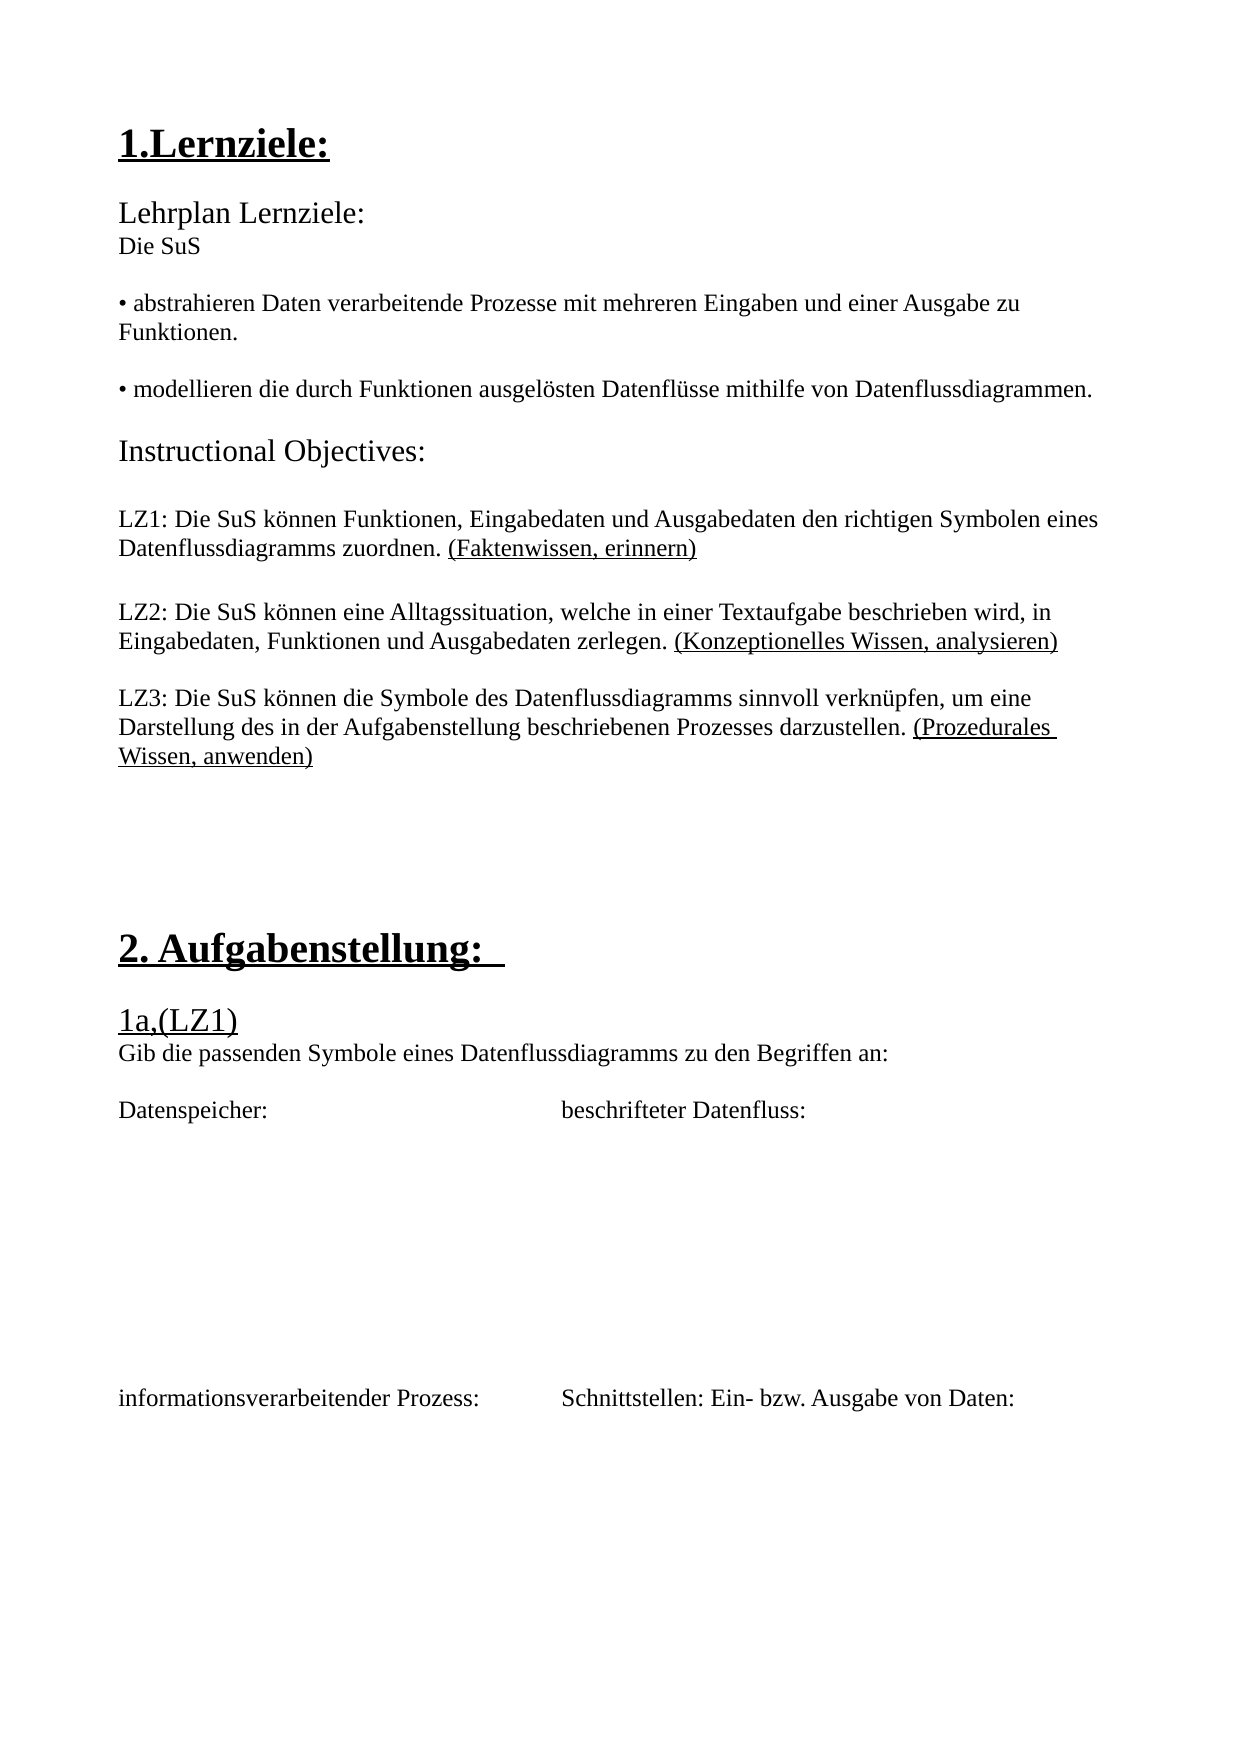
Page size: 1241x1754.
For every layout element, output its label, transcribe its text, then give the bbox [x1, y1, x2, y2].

text • abstrahieren Daten verarbeitende Prozesse mit mehreren Eingaben und einer Ausgabe zu Funktionen. [118, 288, 1122, 346]
text Gib die passenden Symbole eines Datenflussdiagramms zu den Begriffen an: [118, 1038, 1122, 1067]
text 1a,(LZ1) [118, 1000, 1122, 1038]
text LZ2: Die SuS können eine Alltagssituation, welche in einer Textaufgabe beschrieben wird, in Eingabedaten, Funktionen und Ausgabedaten zerlegen. (Konzeptionelles Wissen, analysieren) [118, 597, 1122, 655]
text 1.Lernziele: [118, 118, 1122, 166]
text 2. Aufgabenstellung: [118, 923, 1122, 971]
text • modellieren die durch Funktionen ausgelösten Datenflüsse mithilfe von Datenflussdiagrammen. [118, 374, 1122, 403]
text Instructional Objectives: [118, 432, 1122, 468]
text Lehrplan Lernziele: [118, 195, 1122, 231]
text LZ1: Die SuS können Funktionen, Eingabedaten und Ausgabedaten den richtigen Symbolen eines Datenflussdiagramms zuordnen. (Faktenwissen, erinnern) [118, 504, 1122, 561]
text LZ3: Die SuS können die Symbole des Datenflussdiagramms sinnvoll verknüpfen, um eine Darstellung des in der Aufgabenstellung beschriebenen Prozesses darzustellen. (Prozedurales Wissen, anwenden) [118, 683, 1122, 770]
text Datenspeicher: beschrifteter Datenfluss: [118, 1096, 1122, 1124]
text informationsverarbeitender Prozess: Schnittstellen: Ein- bzw. Ausgabe von Daten: [118, 1383, 1122, 1412]
text Die SuS [118, 231, 1122, 259]
